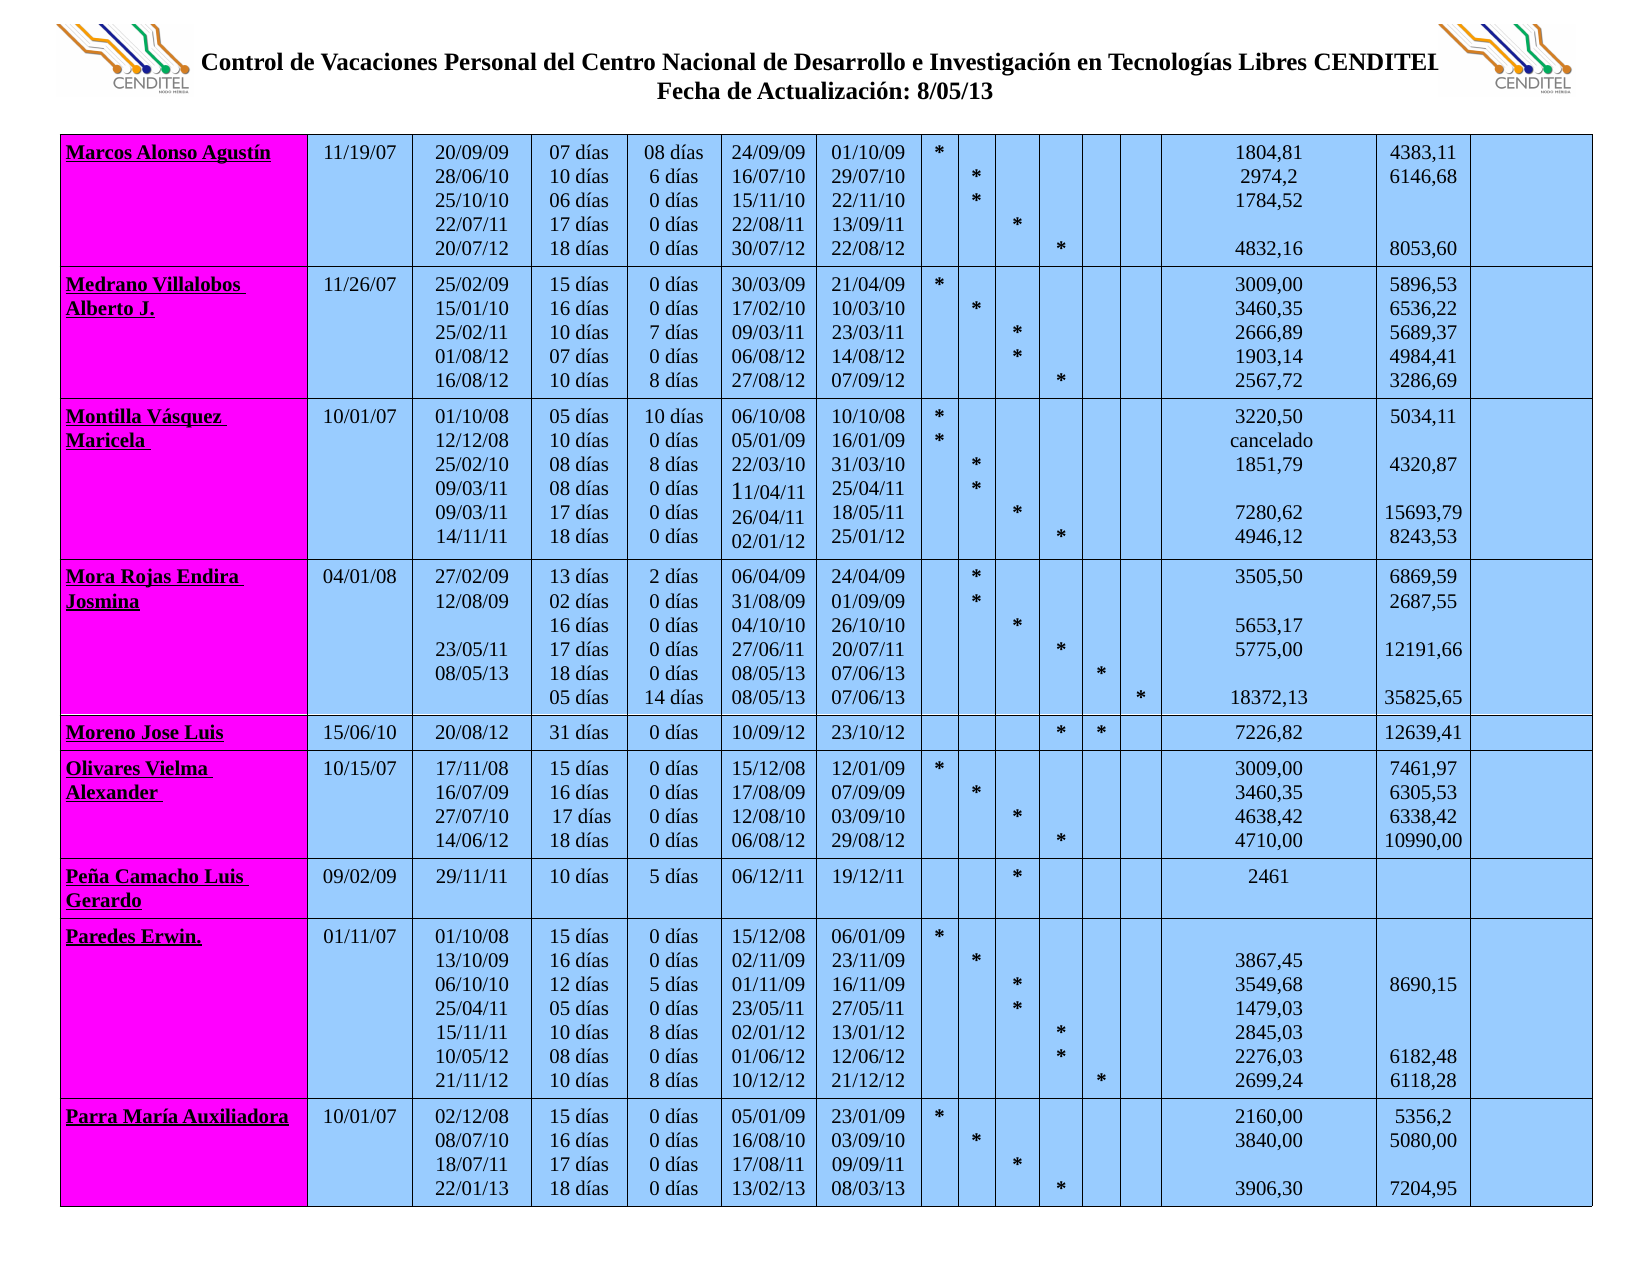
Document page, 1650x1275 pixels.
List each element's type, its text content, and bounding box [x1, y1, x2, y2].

table_cell 3220,50 cancelado 1851,79 7280,62 4946,12 [1162, 399, 1376, 559]
table_cell * [996, 859, 1039, 918]
table_cell [1083, 267, 1120, 398]
table_cell * * [1040, 919, 1082, 1098]
table_cell 12/01/09 07/09/09 03/09/10 29/08/12 [817, 751, 921, 858]
table_cell Mora Rojas Endira Josmina [61, 560, 307, 714]
table_cell 15 días 16 días 12 días 05 días 10 días 08 días 10 días [532, 919, 627, 1098]
table_cell [1377, 859, 1470, 918]
table_cell 01/10/07 [308, 1099, 412, 1206]
table_cell 02/12/08 08/07/10 18/07/11 22/01/13 [413, 1099, 531, 1206]
table_cell * [922, 751, 958, 858]
table_cell [1121, 135, 1161, 266]
picture [56, 24, 194, 97]
table_cell 2160,00 3840,00 3906,30 [1162, 1099, 1376, 1206]
table_cell * [1040, 716, 1082, 750]
table_cell [1471, 716, 1592, 750]
table_cell [1121, 859, 1161, 918]
table_cell 5896,53 6536,22 5689,37 4984,41 3286,69 [1377, 267, 1470, 398]
table_cell [1083, 399, 1120, 559]
table_cell 10/09/12 [722, 716, 816, 750]
table_cell 31 días [532, 716, 627, 750]
table_cell 24/09/09 16/07/10 15/11/10 22/08/11 30/07/12 [722, 135, 816, 266]
table_cell 15 días 16 días 17 días 18 días [532, 1099, 627, 1206]
table_cell 15 días 16 días 10 días 07 días 10 días [532, 267, 627, 398]
table_cell 0 días 0 días 0 días 0 días [628, 1099, 721, 1206]
table_cell 5 días [628, 859, 721, 918]
table_cell * * [959, 560, 995, 714]
table_cell 15/06/10 [308, 716, 412, 750]
table_cell [1471, 135, 1592, 266]
table_cell [922, 560, 958, 714]
table_cell [1471, 1099, 1592, 1206]
table_cell * * [922, 399, 958, 559]
table_cell [1471, 267, 1592, 398]
picture [1438, 24, 1576, 97]
table_cell Parra María Auxiliadora [61, 1099, 307, 1206]
table_cell * [1040, 267, 1082, 398]
table_cell * * [959, 135, 995, 266]
table_cell * [922, 267, 958, 398]
table_cell 06/10/08 05/01/09 22/03/10 11/04/11 26/04/11 02/01/12 [722, 399, 816, 559]
table_cell * [959, 919, 995, 1098]
table_cell [1121, 919, 1161, 1098]
table_cell * * [959, 399, 995, 559]
table_cell 6869,59 2687,55 12191,66 35825,65 [1377, 560, 1470, 714]
table_cell 01/10/07 [308, 399, 412, 559]
table_cell 15 días 16 días 17 días 18 días [532, 751, 627, 858]
table_cell 1804,81 2974,2 1784,52 4832,16 [1162, 135, 1376, 266]
table_cell * [996, 1099, 1039, 1206]
table_cell 08 días 6 días 0 días 0 días 0 días [628, 135, 721, 266]
table_cell [1471, 751, 1592, 858]
table_cell 2461 [1162, 859, 1376, 918]
table_cell 07 días 10 días 06 días 17 días 18 días [532, 135, 627, 266]
table_cell [1121, 716, 1161, 750]
table_cell 15/12/08 17/08/09 12/08/10 06/08/12 [722, 751, 816, 858]
table_cell [1040, 859, 1082, 918]
table_cell 3009,00 3460,35 4638,42 4710,00 [1162, 751, 1376, 858]
table_cell [1083, 1099, 1120, 1206]
table_cell * [1040, 135, 1082, 266]
table_cell [1471, 859, 1592, 918]
table_cell 24/04/09 01/09/09 26/10/10 20/07/11 07/06/13 07/06/13 [817, 560, 921, 714]
table_cell 3867,45 3549,68 1479,03 2845,03 2276,03 2699,24 [1162, 919, 1376, 1098]
table_cell 01/04/08 [308, 560, 412, 714]
table_cell 15/12/08 02/11/09 01/11/09 23/05/11 02/01/12 01/06/12 10/12/12 [722, 919, 816, 1098]
table_cell * [996, 135, 1039, 266]
table_cell 0 días 0 días 7 días 0 días 8 días [628, 267, 721, 398]
table_cell 01/11/07 [308, 919, 412, 1098]
table_cell 12639,41 [1377, 716, 1470, 750]
table_cell * [996, 560, 1039, 714]
table_cell * [1040, 399, 1082, 559]
table_cell [922, 859, 958, 918]
table_cell [996, 716, 1039, 750]
table_cell * [922, 919, 958, 1098]
table_cell 10/10/08 16/01/09 31/03/10 25/04/11 18/05/11 25/01/12 [817, 399, 921, 559]
table_cell [1083, 859, 1120, 918]
table_cell 01/10/09 29/07/10 22/11/10 13/09/11 22/08/12 [817, 135, 921, 266]
table_cell * * [996, 919, 1039, 1098]
table_cell Medrano Villalobos Alberto J. [61, 267, 307, 398]
table_cell [1121, 1099, 1161, 1206]
table_cell * [959, 1099, 995, 1206]
table_cell 30/03/09 17/02/10 09/03/11 06/08/12 27/08/12 [722, 267, 816, 398]
table_cell 01/10/08 12/12/08 25/02/10 09/03/11 09/03/11 14/11/11 [413, 399, 531, 559]
table_cell 06/01/09 23/11/09 16/11/09 27/05/11 13/01/12 12/06/12 21/12/12 [817, 919, 921, 1098]
table_cell 06/04/09 31/08/09 04/10/10 27/06/11 08/05/13 08/05/13 [722, 560, 816, 714]
table_cell 05 días 10 días 08 días 08 días 17 días 18 días [532, 399, 627, 559]
table_cell 20/08/12 [413, 716, 531, 750]
table_cell * * [996, 267, 1039, 398]
table_cell 19/11/07 [308, 135, 412, 266]
table_cell 19/12/11 [817, 859, 921, 918]
table_cell [959, 716, 995, 750]
table_cell 09/02/09 [308, 859, 412, 918]
table_cell 27/02/09 12/08/09 23/05/11 08/05/13 [413, 560, 531, 714]
table_cell * [1040, 1099, 1082, 1206]
table_cell Peña Camacho Luis Gerardo [61, 859, 307, 918]
table_cell * [996, 399, 1039, 559]
table_cell * [1040, 751, 1082, 858]
table_cell 8690,15 6182,48 6118,28 [1377, 919, 1470, 1098]
table_cell 3505,50 5653,17 5775,00 18372,13 [1162, 560, 1376, 714]
table_cell [1083, 135, 1120, 266]
table_cell * [996, 751, 1039, 858]
table_cell Paredes Erwin. [61, 919, 307, 1098]
table_cell * [959, 267, 995, 398]
table_cell 2 días 0 días 0 días 0 días 0 días 14 días [628, 560, 721, 714]
table_cell 10 días [532, 859, 627, 918]
table_cell * [1083, 716, 1120, 750]
table_cell 26/11/07 [308, 267, 412, 398]
table_cell 0 días [628, 716, 721, 750]
table_cell [959, 859, 995, 918]
table_cell 4383,11 6146,68 8053,60 [1377, 135, 1470, 266]
table_cell * [1083, 919, 1120, 1098]
table_cell * [1040, 560, 1082, 714]
table_cell 06/12/11 [722, 859, 816, 918]
table_cell 3009,00 3460,35 2666,89 1903,14 2567,72 [1162, 267, 1376, 398]
table_cell 01/10/08 13/10/09 06/10/10 25/04/11 15/11/11 10/05/12 21/11/12 [413, 919, 531, 1098]
table_cell 29/11/11 [413, 859, 531, 918]
table_cell [1121, 751, 1161, 858]
table_cell 23/01/09 03/09/10 09/09/11 08/03/13 [817, 1099, 921, 1206]
table_cell * [922, 1099, 958, 1206]
table_cell * [922, 135, 958, 266]
table_cell [922, 716, 958, 750]
table_cell Olivares Vielma Alexander [61, 751, 307, 858]
table_cell 21/04/09 10/03/10 23/03/11 14/08/12 07/09/12 [817, 267, 921, 398]
table_cell [1471, 399, 1592, 559]
table_cell 5356,2 5080,00 7204,95 [1377, 1099, 1470, 1206]
table_cell Marcos Alonso Agustín [61, 135, 307, 266]
table_cell 13 días 02 días 16 días 17 días 18 días 05 días [532, 560, 627, 714]
table_cell 15/10/07 [308, 751, 412, 858]
table_cell * [1121, 560, 1161, 714]
table_cell 05/01/09 16/08/10 17/08/11 13/02/13 [722, 1099, 816, 1206]
table_cell * [1083, 560, 1120, 714]
table_cell 7461,97 6305,53 6338,42 10990,00 [1377, 751, 1470, 858]
table_cell 5034,11 4320,87 15693,79 8243,53 [1377, 399, 1470, 559]
table_cell * [959, 751, 995, 858]
table_cell 7226,82 [1162, 716, 1376, 750]
table_cell [1121, 267, 1161, 398]
table_cell [1471, 919, 1592, 1098]
table_cell 23/10/12 [817, 716, 921, 750]
table_cell 0 días 0 días 5 días 0 días 8 días 0 días 8 días [628, 919, 721, 1098]
table_cell Moreno Jose Luis [61, 716, 307, 750]
table_cell Montilla Vásquez Maricela [61, 399, 307, 559]
table_cell [1121, 399, 1161, 559]
table_cell 17/11/08 16/07/09 27/07/10 14/06/12 [413, 751, 531, 858]
table_cell 20/09/09 28/06/10 25/10/10 22/07/11 20/07/12 [413, 135, 531, 266]
table_cell 25/02/09 15/01/10 25/02/11 01/08/12 16/08/12 [413, 267, 531, 398]
table_cell [1471, 560, 1592, 714]
table_cell 0 días 0 días 0 días 0 días [628, 751, 721, 858]
table_cell [1083, 751, 1120, 858]
table_cell 10 días 0 días 8 días 0 días 0 días 0 días [628, 399, 721, 559]
